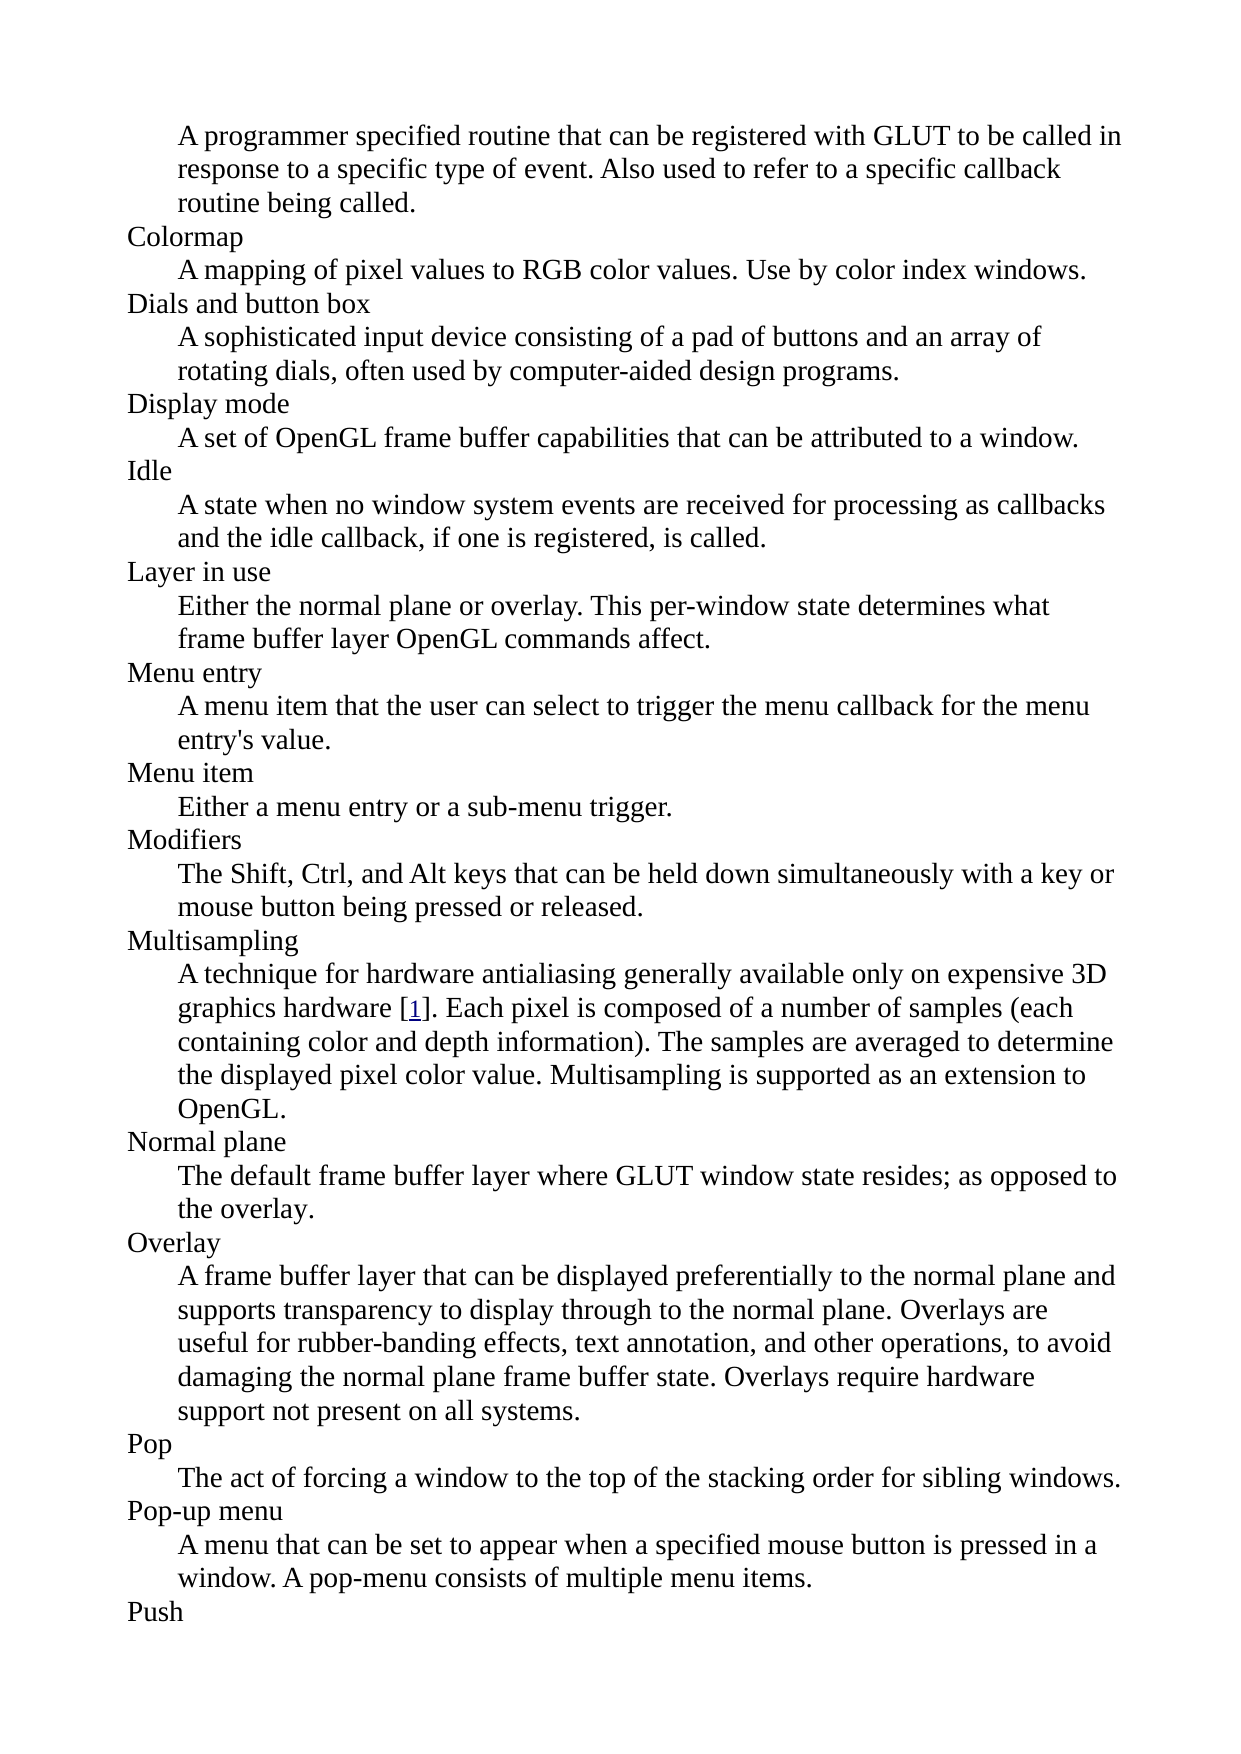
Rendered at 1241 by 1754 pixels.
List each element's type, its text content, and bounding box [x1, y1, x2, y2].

list A menu item that the user can select to trigger the menu callback for the menu entry's value. [177, 688, 1122, 755]
subtitle Pop [118, 1426, 1122, 1460]
subtitle Pop-up menu [118, 1493, 1122, 1527]
list A frame buffer layer that can be displayed preferentially to the normal plane and supports transparency to display through to the normal plane. Overlays are useful for rubber-banding effects, text annotation, and other operations, to avoid damaging the normal plane frame buffer state. Overlays require hardware support not present on all systems. [177, 1258, 1122, 1426]
list A state when no window system events are received for processing as callbacks and the idle callback, if one is registered, is called. [177, 487, 1122, 554]
list A sophisticated input device consisting of a pad of buttons and an array of rotating dials, often used by computer-aided design programs. [177, 319, 1122, 386]
list Either the normal plane or overlay. This per-window state determines what frame buffer layer OpenGL commands affect. [177, 588, 1122, 655]
list A menu that can be set to appear when a specified mouse button is pressed in a window. A pop-menu consists of multiple menu items. [177, 1527, 1122, 1594]
subtitle Layer in use [118, 554, 1122, 588]
list The default frame buffer layer where GLUT window state resides; as opposed to the overlay. [177, 1158, 1122, 1225]
subtitle Overlay [118, 1225, 1122, 1258]
subtitle Dials and button box [118, 286, 1122, 319]
subtitle Menu item [118, 755, 1122, 789]
subtitle Push [118, 1594, 1122, 1627]
list A mapping of pixel values to RGB color values. Use by color index windows. [177, 252, 1122, 286]
list Either a menu entry or a sub-menu trigger. [177, 789, 1122, 822]
subtitle Colormap [118, 219, 1122, 252]
subtitle Normal plane [118, 1124, 1122, 1158]
subtitle Idle [118, 453, 1122, 487]
subtitle Multisampling [118, 923, 1122, 957]
list The act of forcing a window to the top of the stacking order for sibling windows. [177, 1460, 1122, 1493]
subtitle Modifiers [118, 822, 1122, 856]
list A programmer specified routine that can be registered with GLUT to be called in response to a specific type of event. Also used to refer to a specific callback routine being called. [177, 118, 1122, 219]
subtitle Display mode [118, 386, 1122, 420]
list The Shift, Ctrl, and Alt keys that can be held down simultaneously with a key or mouse button being pressed or released. [177, 856, 1122, 923]
list A set of OpenGL frame buffer capabilities that can be attributed to a window. [177, 420, 1122, 453]
list A technique for hardware antialiasing generally available only on expensive 3D graphics hardware [1]. Each pixel is composed of a number of samples (each containing color and depth information). The samples are averaged to determine the displayed pixel color value. Multisampling is supported as an extension to OpenGL. [177, 957, 1122, 1124]
subtitle Menu entry [118, 655, 1122, 688]
